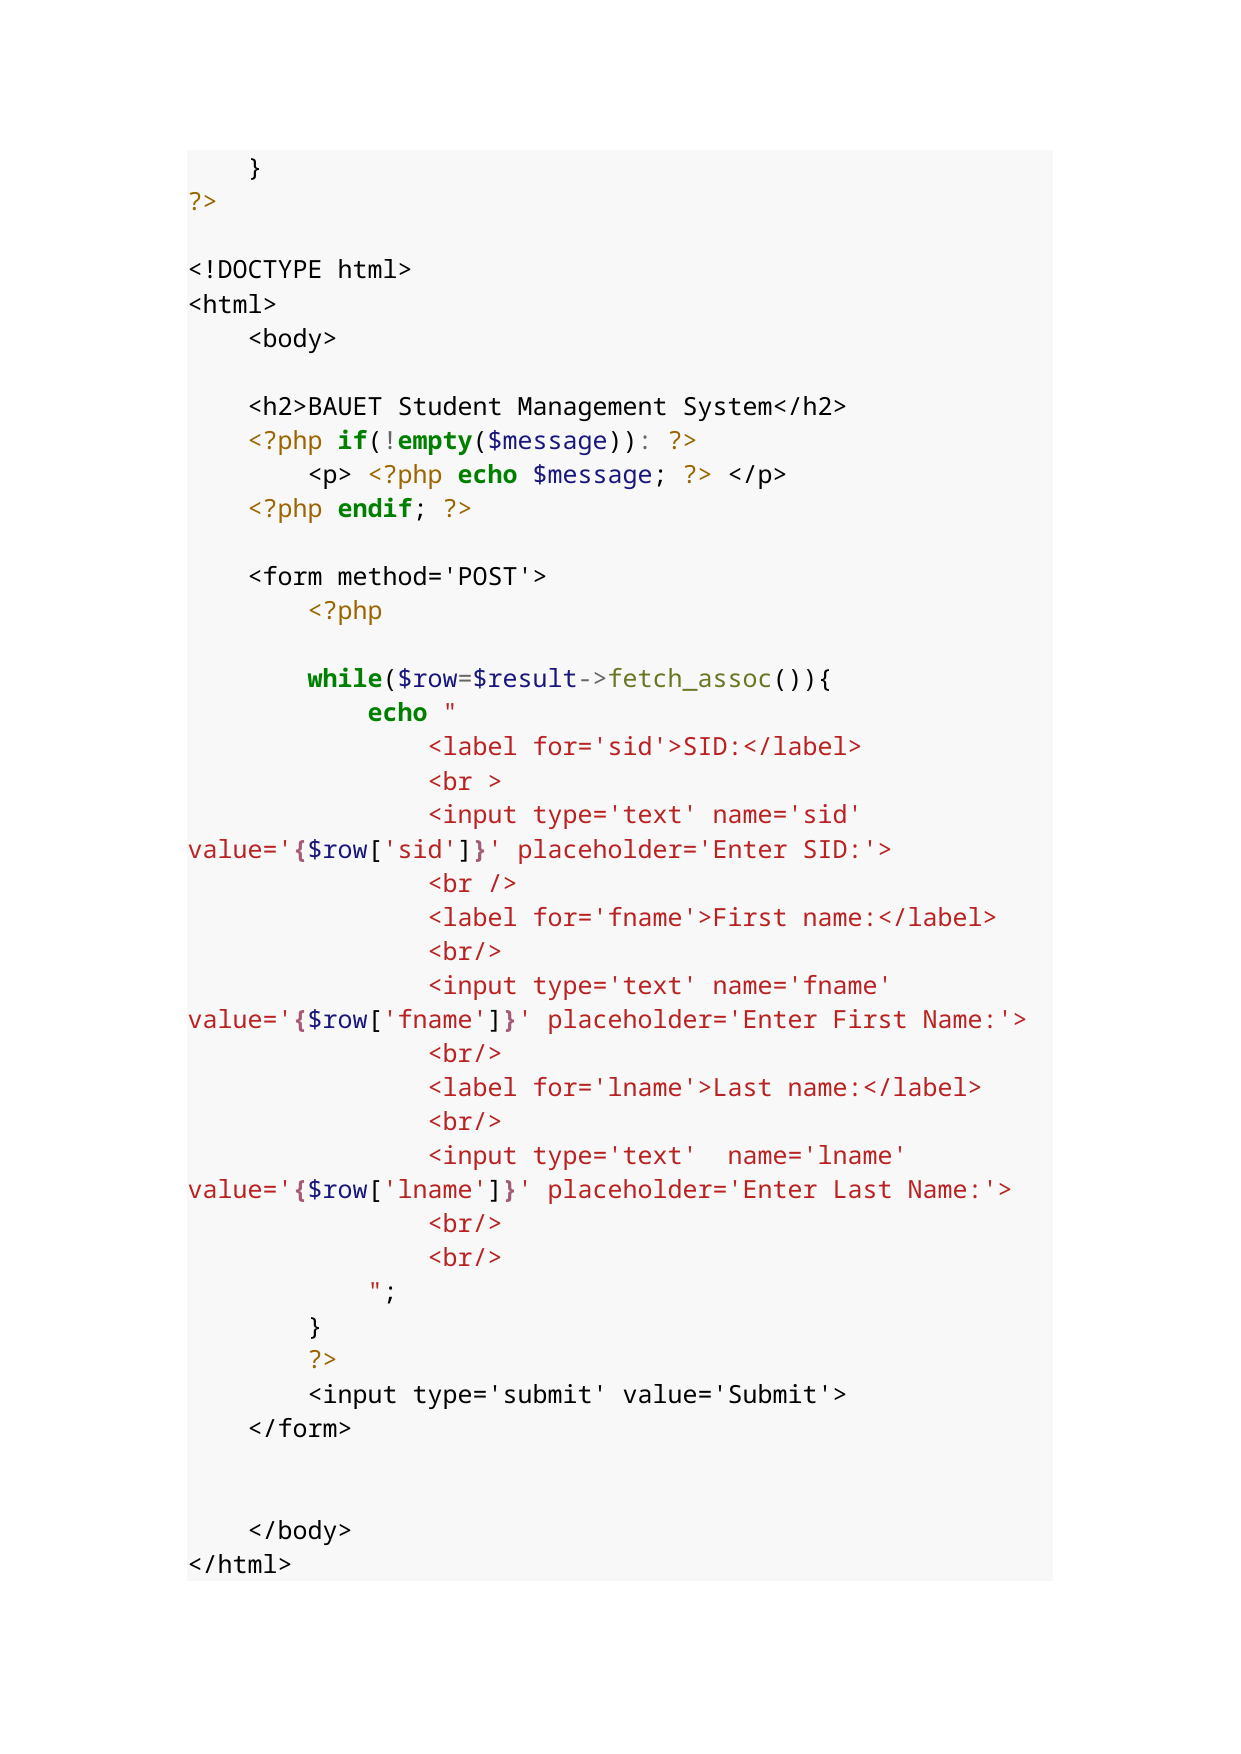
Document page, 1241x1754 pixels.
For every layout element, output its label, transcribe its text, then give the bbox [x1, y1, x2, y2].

text <label for='lname'>Last name:</label> [187, 1070, 1053, 1104]
text ?> [187, 1342, 1053, 1376]
text ?> [187, 184, 1053, 218]
text <input type='text' name='fname' value='{$row['fname']}' placeholder='Enter First Name:'> [187, 967, 1053, 1036]
text <br /> [187, 865, 1053, 899]
text <br/> [187, 933, 1053, 967]
text <form method='POST'> [187, 559, 1053, 593]
text <br/> [187, 1104, 1053, 1138]
text <h2>BAUET Student Management System</h2> [187, 388, 1053, 422]
text <input type='submit' value='Submit'> [187, 1376, 1053, 1410]
text <?php if(!empty($message)): ?> [187, 422, 1053, 457]
text <!DOCTYPE html> [187, 252, 1053, 286]
text <body> [187, 320, 1053, 354]
text <?php endif; ?> [187, 491, 1053, 525]
text <input type='text' name='sid' value='{$row['sid']}' placeholder='Enter SID:'> [187, 797, 1053, 865]
text <br/> [187, 1036, 1053, 1070]
text } [187, 150, 1053, 184]
text </form> [187, 1410, 1053, 1444]
text echo " [187, 695, 1053, 729]
text "; [187, 1274, 1053, 1308]
text while($row=$result->fetch_assoc()){ [187, 661, 1053, 695]
text </body> [187, 1512, 1053, 1547]
text <input type='text' name='lname' value='{$row['lname']}' placeholder='Enter Last Name:'> [187, 1138, 1053, 1206]
text <p> <?php echo $message; ?> </p> [187, 457, 1053, 491]
text <?php [187, 593, 1053, 627]
text <br/> [187, 1240, 1053, 1274]
text } [187, 1308, 1053, 1342]
text <html> [187, 286, 1053, 320]
text <label for='fname'>First name:</label> [187, 899, 1053, 933]
text <br > [187, 763, 1053, 797]
text <label for='sid'>SID:</label> [187, 729, 1053, 763]
text </html> [187, 1547, 1053, 1581]
text <br/> [187, 1206, 1053, 1240]
